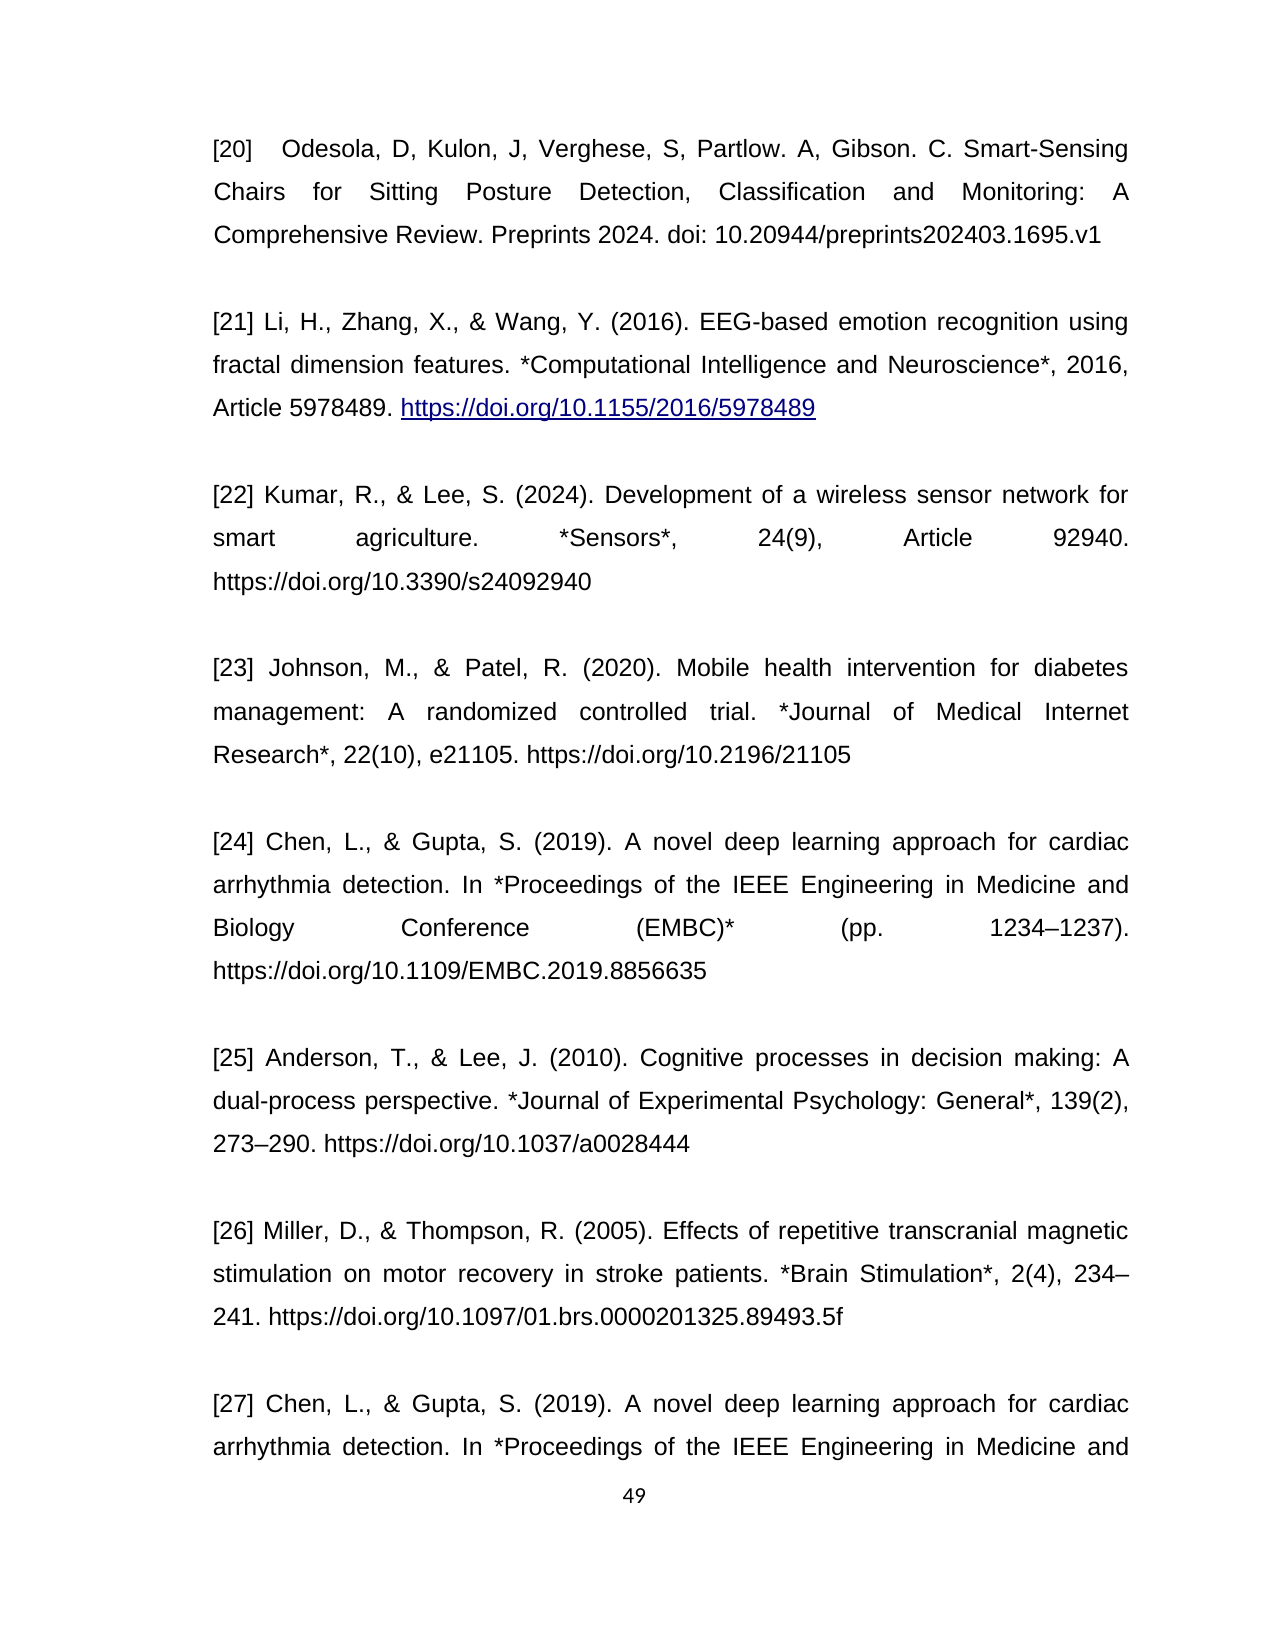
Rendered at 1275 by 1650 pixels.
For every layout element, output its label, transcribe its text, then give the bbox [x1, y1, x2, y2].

text [24] Chen, L., & Gupta, S. (2019). A novel deep learning approach for cardiac arrhythmia detection. In *Proceedings of the IEEE Engineering in Medicine and Biology Conference (EMBC)* (pp. 1234–1237). https://doi.org/10.1109/EMBC.2019.8856635 [212, 827, 1131, 985]
text [26] Miller, D., & Thompson, R. (2005). Effects of repetitive transcranial magnetic stimulation on motor recovery in stroke patients. *Brain Stimulation*, 2(4), 234–241. https://doi.org/10.1097/01.brs.0000201325.89493.5f [212, 1216, 1131, 1331]
text [27] Chen, L., & Gupta, S. (2019). A novel deep learning approach for cardiac arrhythmia detection. In *Proceedings of the IEEE Engineering in Medicine and [212, 1389, 1131, 1461]
text [25] Anderson, T., & Lee, J. (2010). Cognitive processes in decision making: A dual‐process perspective. *Journal of Experimental Psychology: General*, 139(2), 273–290. https://doi.org/10.1037/a0028444 [212, 1043, 1131, 1158]
text [21] Li, H., Zhang, X., & Wang, Y. (2016). EEG‐based emotion recognition using fractal dimension features. *Computational Intelligence and Neuroscience*, 2016, Article 5978489. https://doi.org/10.1155/2016/5978489 [212, 307, 1131, 422]
text [22] Kumar, R., & Lee, S. (2024). Development of a wireless sensor network for smart agriculture. *Sensors*, 24(9), Article 92940. https://doi.org/10.3390/s24092940 [212, 480, 1131, 595]
text [23] Johnson, M., & Patel, R. (2020). Mobile health intervention for diabetes management: A randomized controlled trial. *Journal of Medical Internet Research*, 22(10), e21105. https://doi.org/10.2196/21105 [212, 653, 1131, 768]
list Odesola, D, Kulon, J, Verghese, S, Partlow. A, Gibson. C. Smart-Sensing Chairs for Sitting Posture Detection, Classification and Monitoring: A Comprehensive Review. Preprints 2024. doi: 10.20944/preprints202403.1695.v1 [212, 134, 1131, 249]
